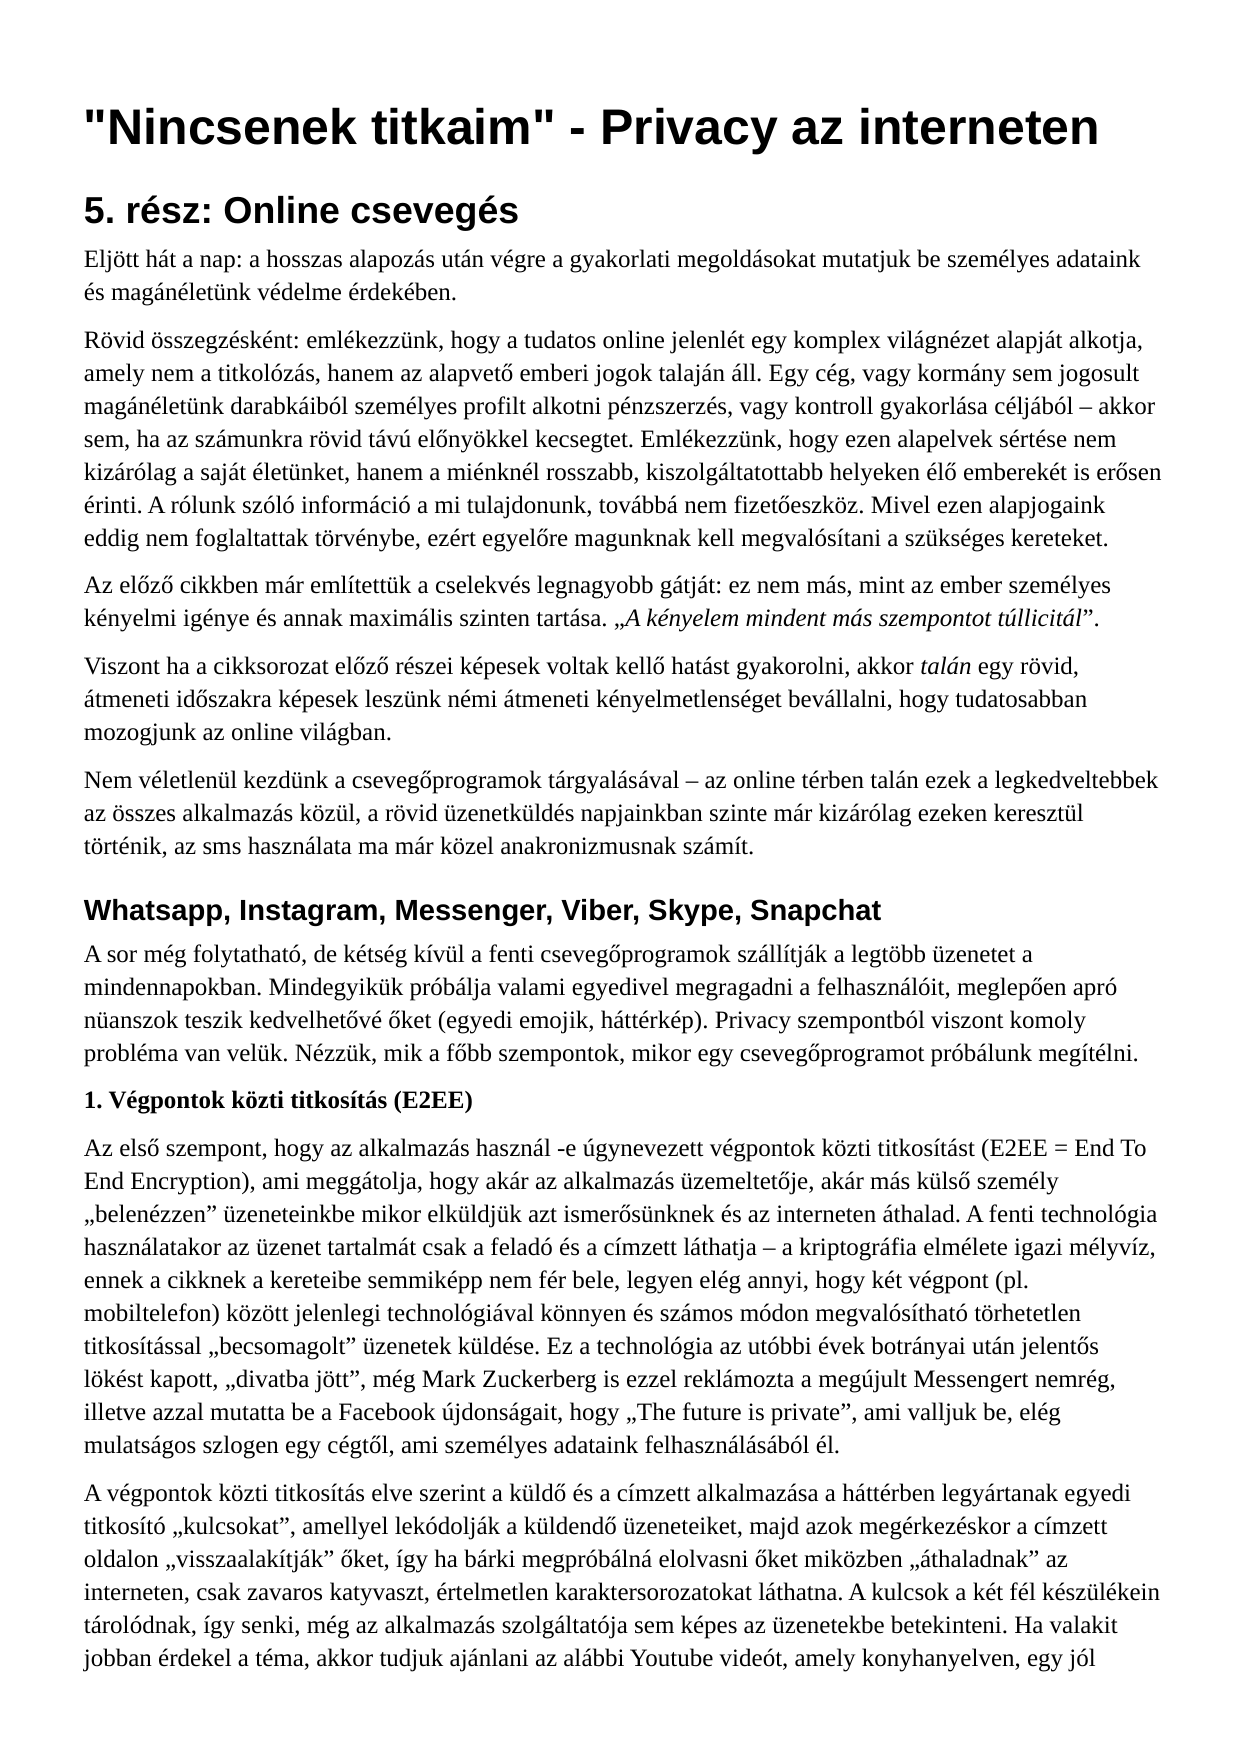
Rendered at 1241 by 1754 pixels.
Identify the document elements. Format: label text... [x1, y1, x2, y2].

subtitle Whatsapp, Instagram, Messenger, Viber, Skype, Snapchat [84, 893, 1162, 926]
text 1. Végpontok közti titkosítás (E2EE) [84, 1086, 1162, 1114]
text Az első szempont, hogy az alkalmazás használ -e úgynevezett végpontok közti titkosítást (E2EE = End To End Encryption), ami meggátolja, hogy akár az alkalmazás üzemeltetője, akár más külső személy „belenézzen” üzeneteinkbe mikor elküldjük azt ismerősünknek és az interneten áthalad. A fenti technológia használatakor az üzenet tartalmát csak a feladó és a címzett láthatja – a kriptográfia elmélete igazi mélyvíz, ennek a cikknek a kereteibe semmiképp nem fér bele, legyen elég annyi, hogy két végpont (pl. mobiltelefon) között jelenlegi technológiával könnyen és számos módon megvalósítható törhetetlen titkosítással „becsomagolt” üzenetek küldése. Ez a technológia az utóbbi évek botrányai után jelentős lökést kapott, „divatba jött”, még Mark Zuckerberg is ezzel reklámozta a megújult Messengert nemrég, illetve azzal mutatta be a Facebook újdonságait, hogy „The future is private”, ami valljuk be, elég mulatságos szlogen egy cégtől, ami személyes adataink felhasználásából él. [84, 1133, 1162, 1459]
text Viszont ha a cikksorozat előző részei képesek voltak kellő hatást gyakorolni, akkor talán egy rövid, átmeneti időszakra képesek leszünk némi átmeneti kényelmetlenséget bevállalni, hogy tudatosabban mozogjunk az online világban. [84, 651, 1162, 746]
text Az előző cikkben már említettük a cselekvés legnagyobb gátját: ez nem más, mint az ember személyes kényelmi igénye és annak maximális szinten tartása. „A kényelem mindent más szempontot túllicitál”. [84, 570, 1162, 632]
text A végpontok közti titkosítás elve szerint a küldő és a címzett alkalmazása a háttérben legyártanak egyedi titkosító „kulcsokat”, amellyel lekódolják a küldendő üzeneteiket, majd azok megérkezéskor a címzett oldalon „visszaalakítják” őket, így ha bárki megpróbálná elolvasni őket miközben „áthaladnak” az interneten, csak zavaros katyvaszt, értelmetlen karaktersorozatokat láthatna. A kulcsok a két fél készülékein tárolódnak, így senki, még az alkalmazás szolgáltatója sem képes az üzenetekbe betekinteni. Ha valakit jobban érdekel a téma, akkor tudjuk ajánlani az alábbi Youtube videót, amely konyhanyelven, egy jól [84, 1478, 1162, 1672]
text Nem véletlenül kezdünk a csevegőprogramok tárgyalásával – az online térben talán ezek a legkedveltebbek az összes alkalmazás közül, a rövid üzenetküldés napjainkban szinte már kizárólag ezeken keresztül történik, az sms használata ma már közel anakronizmusnak számít. [84, 765, 1162, 859]
text A sor még folytatható, de kétség kívül a fenti csevegőprogramok szállítják a legtöbb üzenetet a mindennapokban. Mindegyikük próbálja valami egyedivel megragadni a felhasználóit, meglepően apró nüanszok teszik kedvelhetővé őket (egyedi emojik, háttérkép). Privacy szempontból viszont komoly probléma van velük. Nézzük, mik a főbb szempontok, mikor egy csevegőprogramot próbálunk megítélni. [84, 939, 1162, 1067]
subtitle 5. rész: Online csevegés [84, 188, 1162, 232]
subtitle "Nincsenek titkaim" - Privacy az interneten [84, 98, 1162, 155]
text Rövid összegzésként: emlékezzünk, hogy a tudatos online jelenlét egy komplex világnézet alapját alkotja, amely nem a titkolózás, hanem az alapvető emberi jogok talaján áll. Egy cég, vagy kormány sem jogosult magánéletünk darabkáiból személyes profilt alkotni pénzszerzés, vagy kontroll gyakorlása céljából – akkor sem, ha az számunkra rövid távú előnyökkel kecsegtet. Emlékezzünk, hogy ezen alapelvek sértése nem kizárólag a saját életünket, hanem a miénknél rosszabb, kiszolgáltatottabb helyeken élő emberekét is erősen érinti. A rólunk szóló információ a mi tulajdonunk, továbbá nem fizetőeszköz. Mivel ezen alapjogaink eddig nem foglaltattak törvénybe, ezért egyelőre magunknak kell megvalósítani a szükséges kereteket. [84, 325, 1162, 552]
text Eljött hát a nap: a hosszas alapozás után végre a gyakorlati megoldásokat mutatjuk be személyes adataink és magánéletünk védelme érdekében. [84, 244, 1162, 306]
